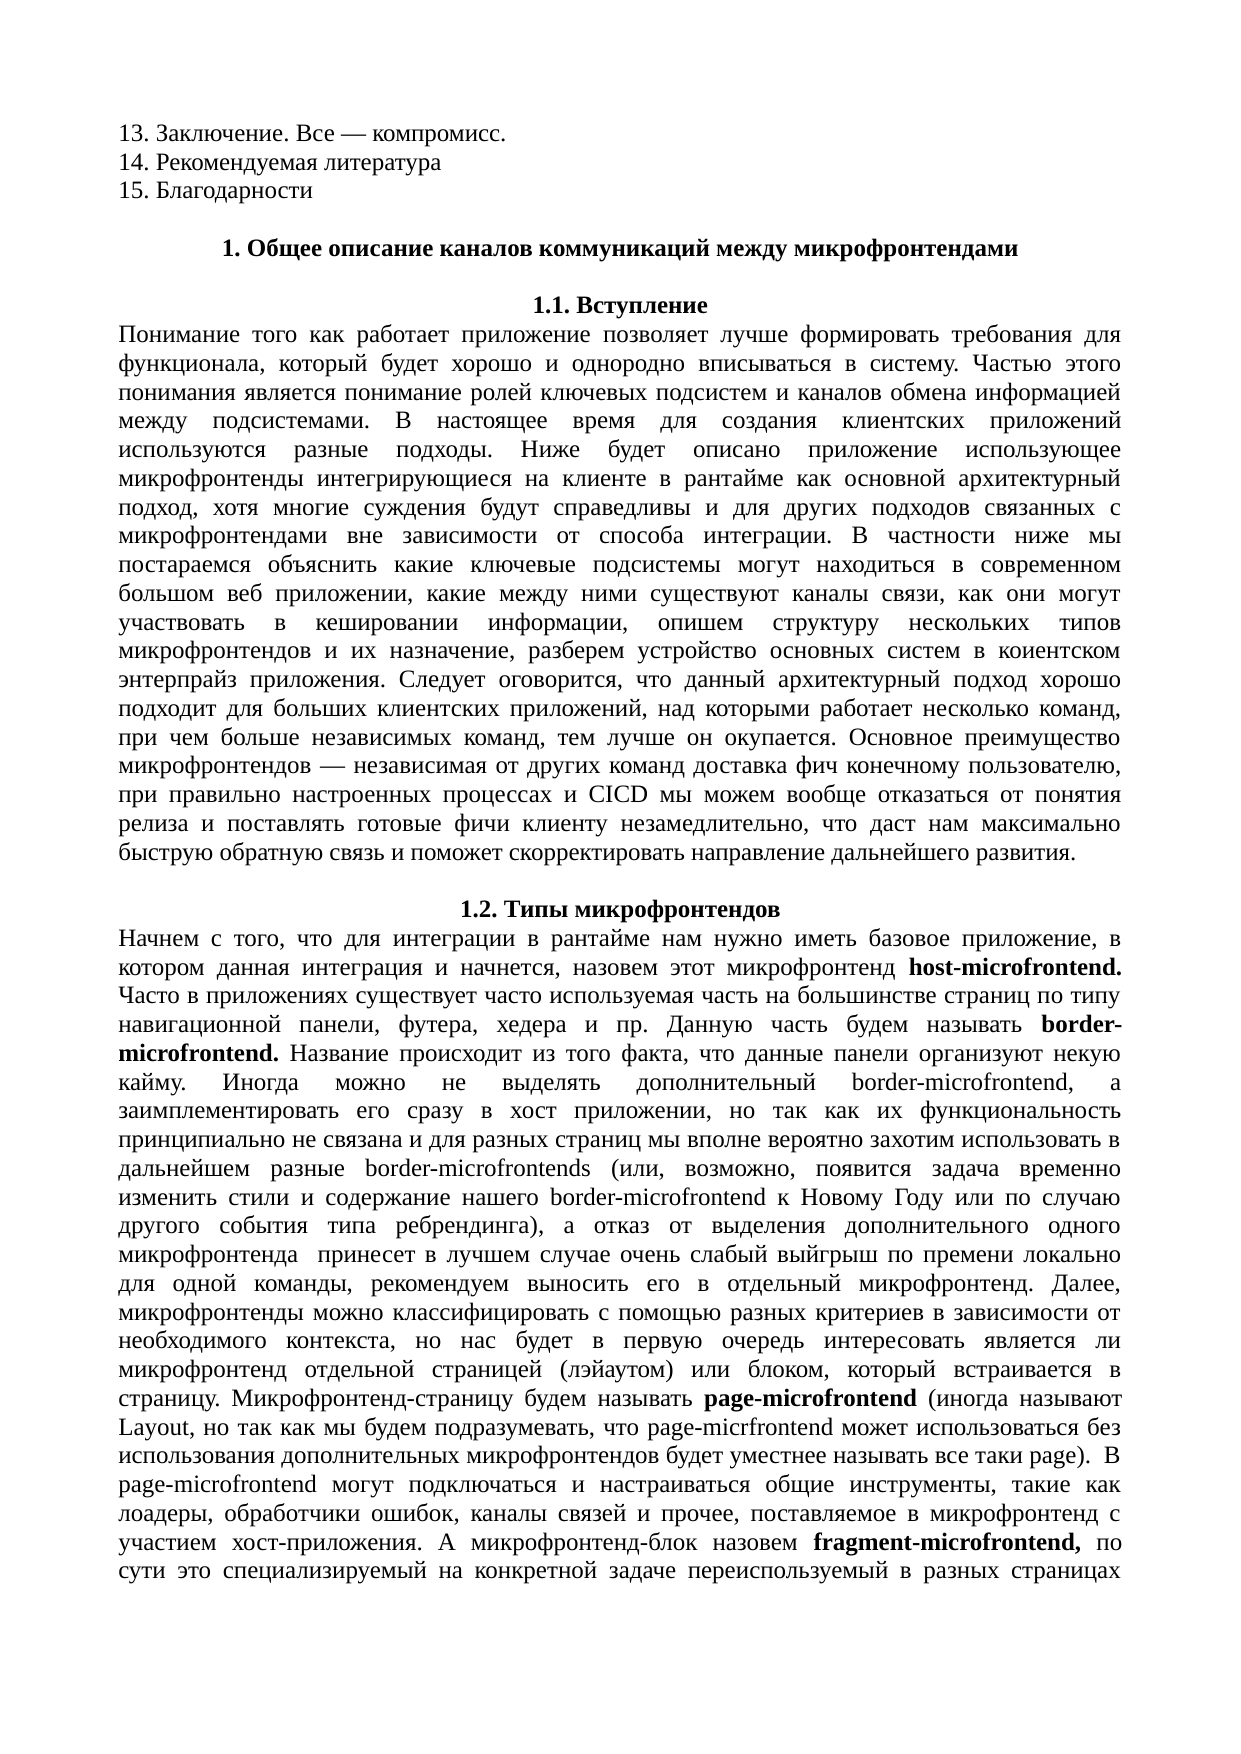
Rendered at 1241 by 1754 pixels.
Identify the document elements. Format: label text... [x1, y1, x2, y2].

text 1.2. Типы микрофронтендов [118, 894, 1122, 923]
text 13. Заключение. Все — компромисс. [118, 118, 1122, 147]
text Понимание того как работает приложение позволяет лучше формировать требования для функционала, который будет хорошо и однородно вписываться в систему. Частью этого понимания является понимание ролей ключевых подсистем и каналов обмена информацией между подсистемами. В настоящее время для создания клиентских приложений используются разные подходы. Ниже будет описано приложение использующее микрофронтенды интегрирующиеся на клиенте в рантайме как основной архитектурный подход, хотя многие суждения будут справедливы и для других подходов связанных с микрофронтендами вне зависимости от способа интеграции. В частности ниже мы постараемся объяснить какие ключевые подсистемы могут находиться в современном большом веб приложении, какие между ними существуют каналы связи, как они могут участвовать в кешировании информации, опишем структуру нескольких типов микрофронтендов и их назначение, разберем устройство основных систем в коиентском энтерпрайз приложения. Следует оговорится, что данный архитектурный подход хорошо подходит для больших клиентских приложений, над которыми работает несколько команд, при чем больше независимых команд, тем лучше он окупается. Основное преимущество микрофронтендов — независимая от других команд доставка фич конечному пользователю, при правильно настроенных процессах и CICD мы можем вообще отказаться от понятия релиза и поставлять готовые фичи клиенту незамедлительно, что даст нам максимально быструю обратную связь и поможет скорректировать направление дальнейшего развития. [118, 319, 1122, 866]
text 1.1. Вступление [118, 291, 1122, 319]
text 14. Рекомендуемая литература [118, 147, 1122, 176]
text Начнем с того, что для интеграции в рантайме нам нужно иметь базовое приложение, в котором данная интеграция и начнется, назовем этот микрофронтенд host-microfrontend. Часто в приложениях существует часто используемая часть на большинстве страниц по типу навигационной панели, футера, хедера и пр. Данную часть будем называть border-microfrontend. Название происходит из того факта, что данные панели организуют некую кайму. Иногда можно не выделять дополнительный border-microfrontend, а заимплементировать его сразу в хост приложении, но так как их функциональность принципиально не связана и для разных страниц мы вполне вероятно захотим использовать в дальнейшем разные border-microfrontends (или, возможно, появится задача временно изменить стили и содержание нашего border-microfrontend к Новому Году или по случаю другого события типа ребрендинга), а отказ от выделения дополнительного одного микрофронтенда принесет в лучшем случае очень слабый выйгрыш по премени локально для одной команды, рекомендуем выносить его в отдельный микрофронтенд. Далее, микрофронтенды можно классифицировать с помощью разных критериев в зависимости от необходимого контекста, но нас будет в первую очередь интересовать является ли микрофронтенд отдельной страницей (лэйаутом) или блоком, который встраивается в страницу. Микрофронтенд-страницу будем называть page-microfrontend (иногда называют Layout, но так как мы будем подразумевать, что page-micrfrontend может использоваться без использования дополнительных микрофронтендов будет уместнее называть все таки page). В page-microfrontend могут подключаться и настраиваться общие инструменты, такие как лоадеры, обработчики ошибок, каналы связей и прочее, поставляемое в микрофронтенд с участием хост-приложения. А микрофронтенд-блок назовем fragment-microfrontend, по сути это специализируемый на конкретной задаче переиспользуемый в разных страницах [118, 923, 1122, 1584]
text 1. Общее описание каналов коммуникаций между микрофронтендами [118, 233, 1122, 262]
text 15. Благодарности [118, 176, 1122, 204]
